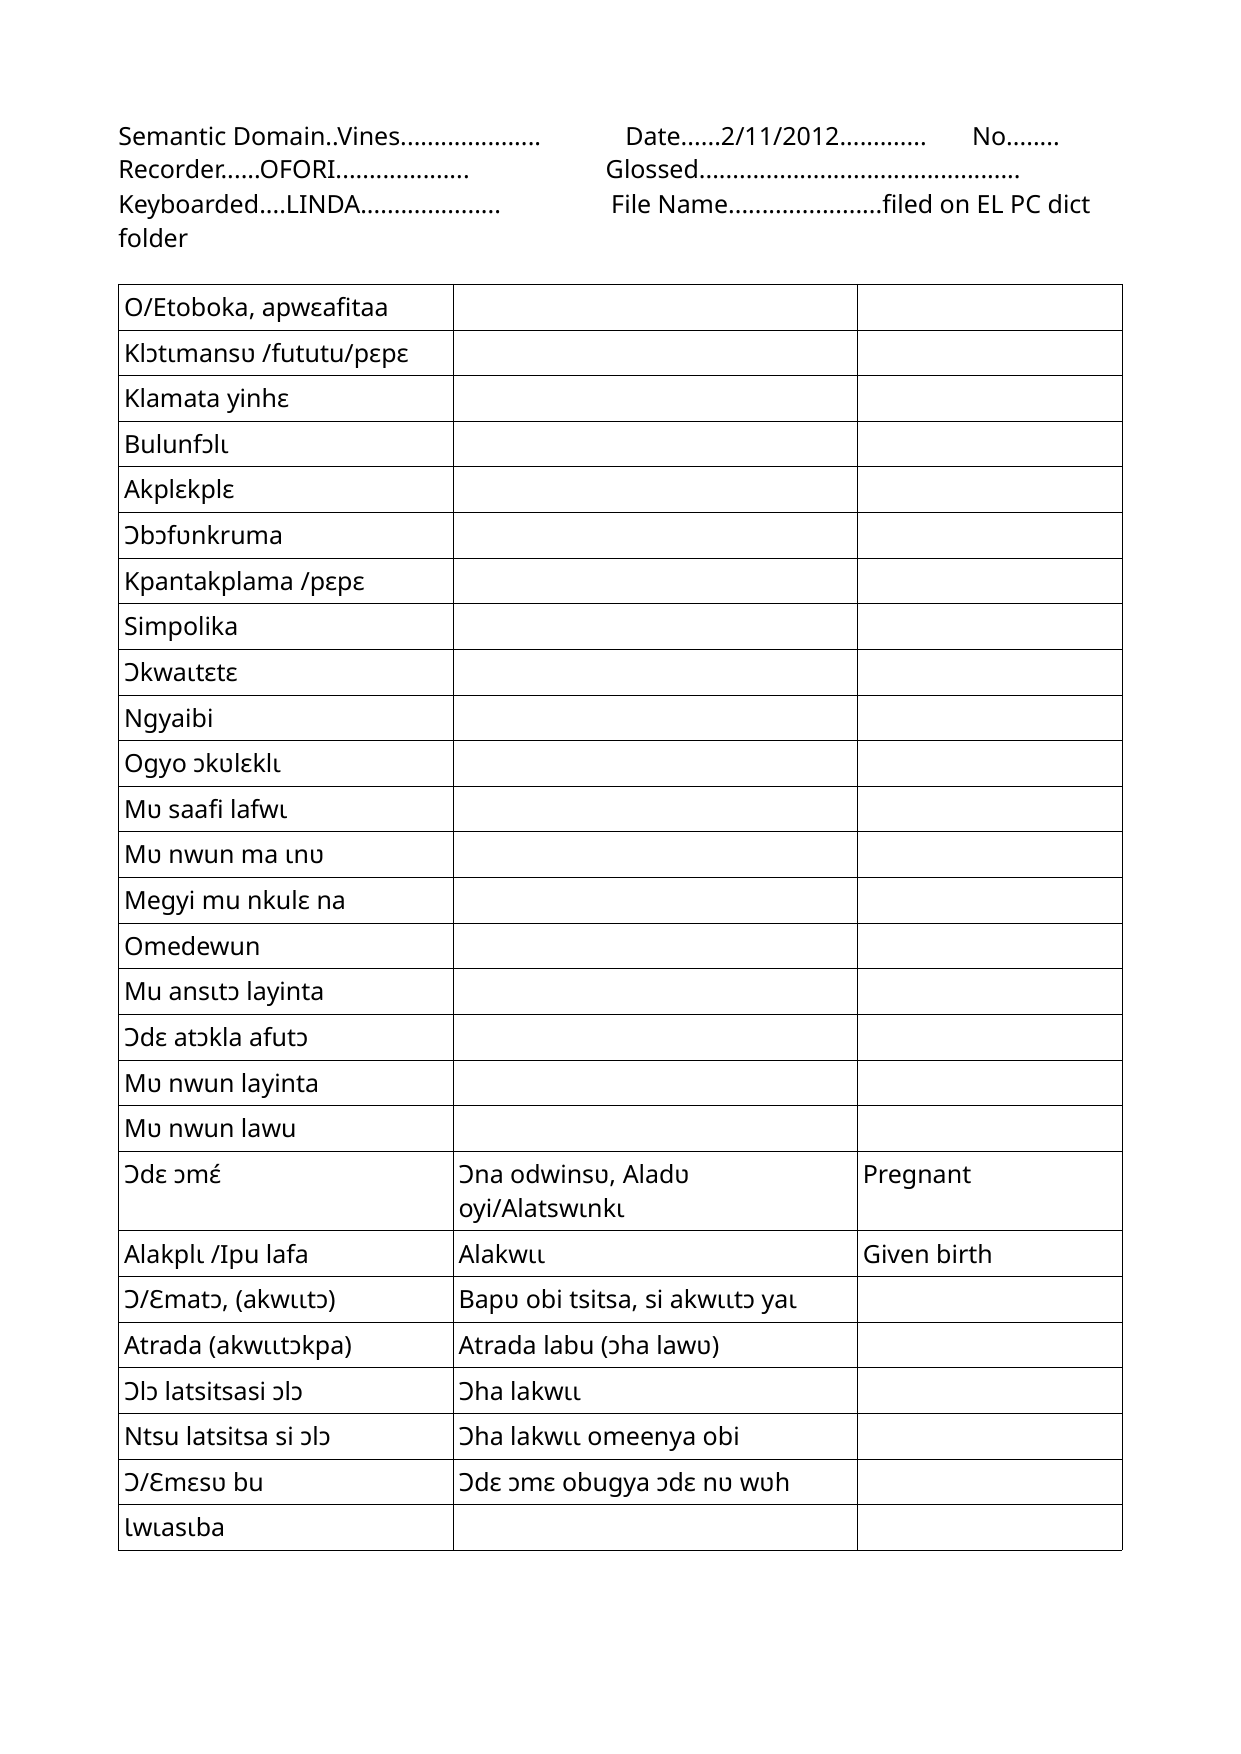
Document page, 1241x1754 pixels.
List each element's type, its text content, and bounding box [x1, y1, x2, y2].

table_cell [858, 878, 1122, 923]
table_cell Ogyo ɔkʋlɛklɩ [119, 741, 453, 786]
table_cell Mʋ saafi lafwɩ [119, 787, 453, 831]
table_cell [454, 513, 857, 558]
table_cell [454, 422, 857, 466]
table_cell [858, 832, 1122, 877]
table_cell [858, 604, 1122, 649]
table_cell [454, 878, 857, 923]
table_cell [858, 696, 1122, 740]
table_cell Ntsu latsitsa si ɔlɔ [119, 1414, 453, 1458]
table_cell Ɔdɛ ɔmɛ obugya ɔdɛ nʋ wʋh [454, 1460, 857, 1504]
table_cell [858, 331, 1122, 375]
table_cell [858, 787, 1122, 831]
table_cell Ɔ/Ɛmatɔ, (akwɩɩtɔ) [119, 1277, 453, 1322]
table_cell [858, 1505, 1122, 1550]
table_cell [454, 467, 857, 512]
table_cell Mʋ nwun layinta [119, 1061, 453, 1105]
table_cell [454, 741, 857, 786]
table_cell Alakwɩɩ [454, 1231, 857, 1276]
table_cell [858, 1106, 1122, 1151]
table_cell [858, 1414, 1122, 1458]
table_cell Alakplɩ /Ipu lafa [119, 1231, 453, 1276]
table_cell [454, 969, 857, 1014]
table_cell [454, 559, 857, 603]
table_cell [858, 1015, 1122, 1059]
table_cell [454, 832, 857, 877]
table_cell Ngyaibi [119, 696, 453, 740]
table_cell [454, 1015, 857, 1059]
table_cell Ɔ/Ɛmɛsʋ bu [119, 1460, 453, 1504]
table_cell Ɔha lakwɩɩ [454, 1368, 857, 1413]
table_cell [858, 969, 1122, 1014]
table_cell O/Etoboka, apwɛafitaa [119, 285, 453, 329]
table_cell [858, 467, 1122, 512]
table_cell [858, 1061, 1122, 1105]
table_cell Atrada labu (ɔha lawʋ) [454, 1323, 857, 1367]
table_cell [858, 741, 1122, 786]
table_cell [858, 1460, 1122, 1504]
table_cell Omedewun [119, 924, 453, 968]
table_cell Simpolika [119, 604, 453, 649]
table_cell [454, 285, 857, 329]
table_cell [858, 1368, 1122, 1413]
table_cell [454, 331, 857, 375]
table_cell Pregnant [858, 1152, 1122, 1230]
table_cell [858, 513, 1122, 558]
table_cell Mʋ nwun ma ɩnʋ [119, 832, 453, 877]
table_cell [858, 1323, 1122, 1367]
table_cell [454, 696, 857, 740]
table_cell Ɔkwaɩtɛtɛ [119, 650, 453, 694]
table_cell Mu ansɩtɔ layinta [119, 969, 453, 1014]
table_cell [454, 924, 857, 968]
table_cell [454, 604, 857, 649]
table_cell [454, 1061, 857, 1105]
table_cell Atrada (akwɩɩtɔkpa) [119, 1323, 453, 1367]
table_cell Ɔna odwinsʋ, Aladʋ oyi/Alatswɩnkɩ [454, 1152, 857, 1230]
table_cell [454, 1505, 857, 1550]
table_cell [454, 787, 857, 831]
table_cell Ɩwɩasɩba [119, 1505, 453, 1550]
table_cell Ɔdɛ ɔmɛ́ [119, 1152, 453, 1230]
table_cell [858, 924, 1122, 968]
table_cell Bulunfɔlɩ [119, 422, 453, 466]
table_cell Mʋ nwun lawu [119, 1106, 453, 1151]
table_cell [858, 422, 1122, 466]
table_cell [858, 650, 1122, 694]
table_cell [454, 376, 857, 421]
table_cell Megyi mu nkulɛ na [119, 878, 453, 923]
table_cell Ɔlɔ latsitsasi ɔlɔ [119, 1368, 453, 1413]
table_cell [454, 1106, 857, 1151]
table_cell Bapʋ obi tsitsa, si akwɩɩtɔ yaɩ [454, 1277, 857, 1322]
table_cell Klamata yinhɛ [119, 376, 453, 421]
table_cell Ɔbɔfʋnkruma [119, 513, 453, 558]
table_cell [858, 285, 1122, 329]
table_cell Kpantakplama /pɛpɛ [119, 559, 453, 603]
table_cell [858, 559, 1122, 603]
table_cell Given birth [858, 1231, 1122, 1276]
table_cell [858, 1277, 1122, 1322]
table_cell [454, 650, 857, 694]
table_cell Ɔdɛ atɔkla afutɔ [119, 1015, 453, 1059]
table_cell Ɔha lakwɩɩ omeenya obi [454, 1414, 857, 1458]
table_cell Klɔtɩmansʋ /fututu/pɛpɛ [119, 331, 453, 375]
table_cell [858, 376, 1122, 421]
table_cell Akplɛkplɛ [119, 467, 453, 512]
